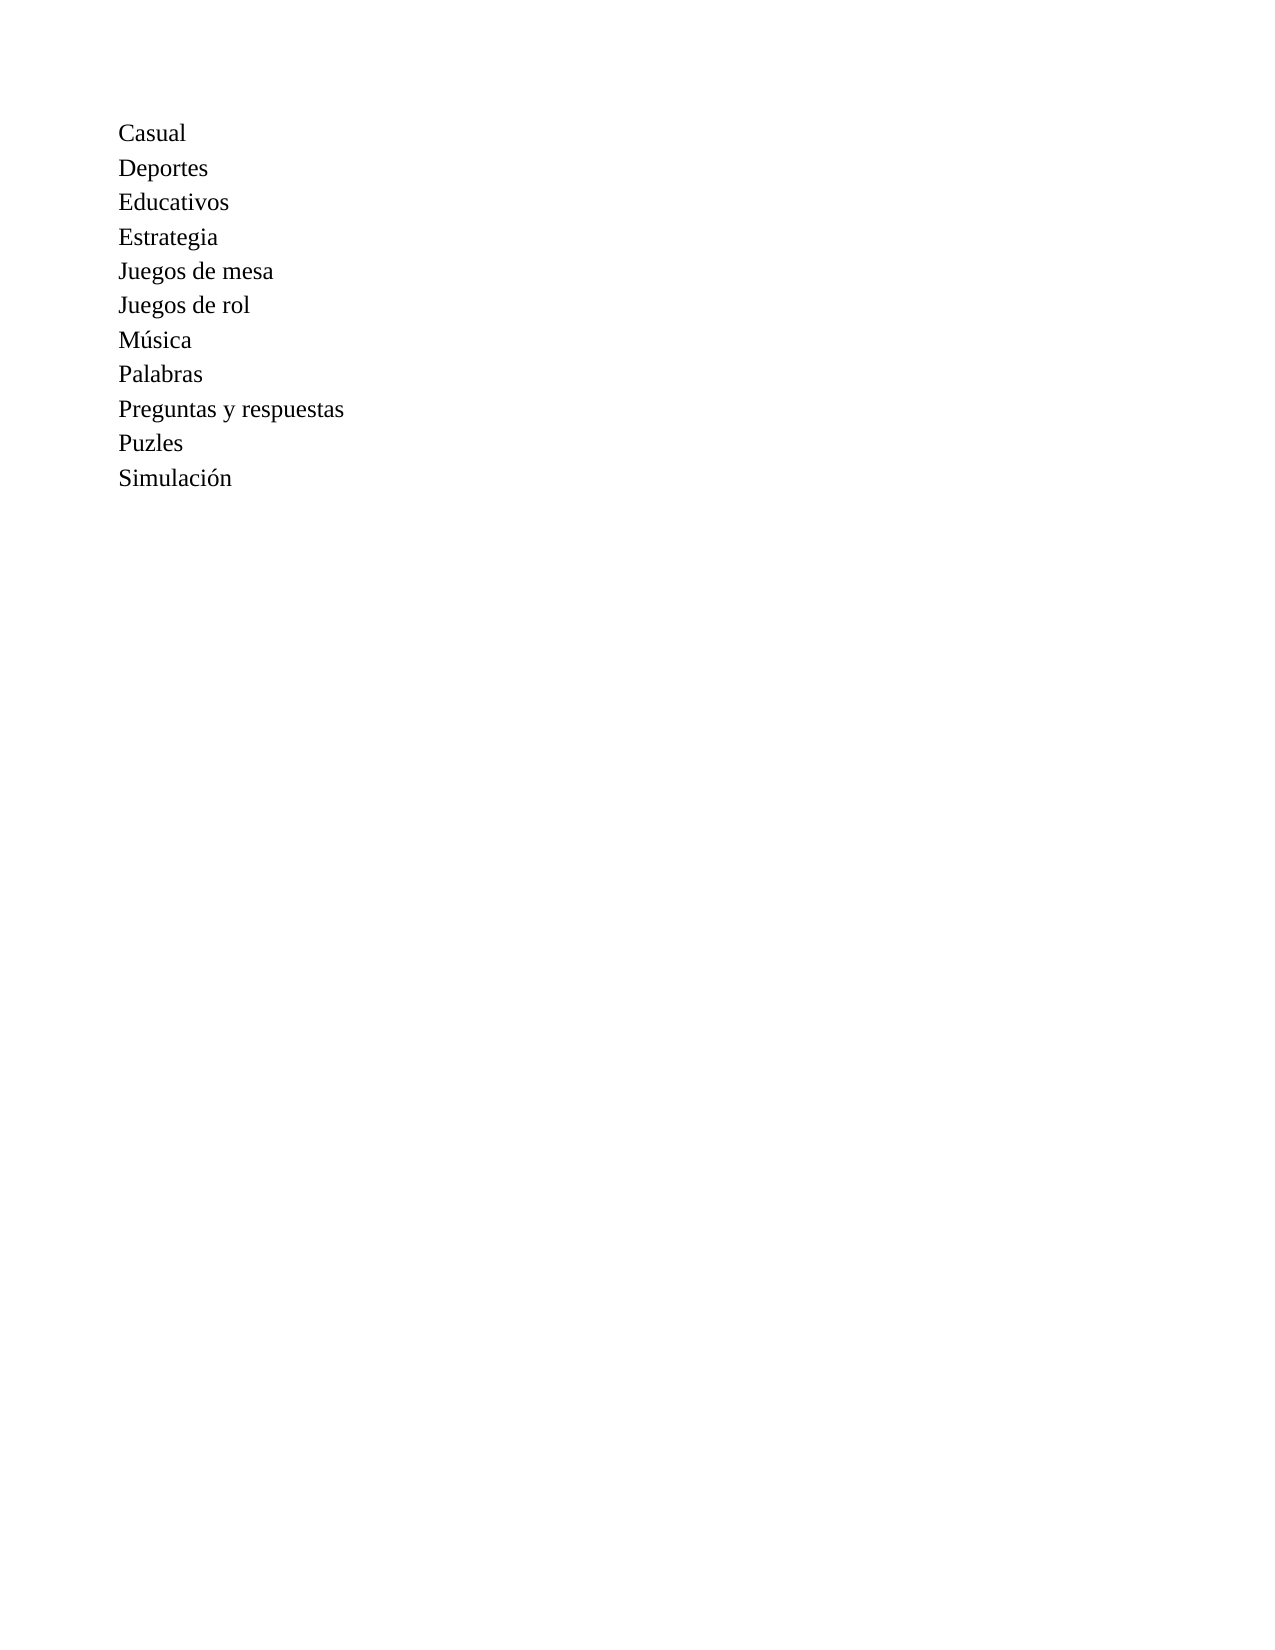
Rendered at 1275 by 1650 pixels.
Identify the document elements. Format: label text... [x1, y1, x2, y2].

text Simulación [118, 463, 1157, 492]
text Deportes [118, 153, 1157, 181]
text Juegos de rol [118, 291, 1157, 319]
text Estrategia [118, 222, 1157, 250]
text Juegos de mesa [118, 256, 1157, 285]
text Casual [118, 118, 1157, 147]
text Música [118, 325, 1157, 354]
text Puzles [118, 428, 1157, 457]
text Preguntas y respuestas [118, 394, 1157, 423]
text Palabras [118, 359, 1157, 388]
text Educativos [118, 187, 1157, 216]
